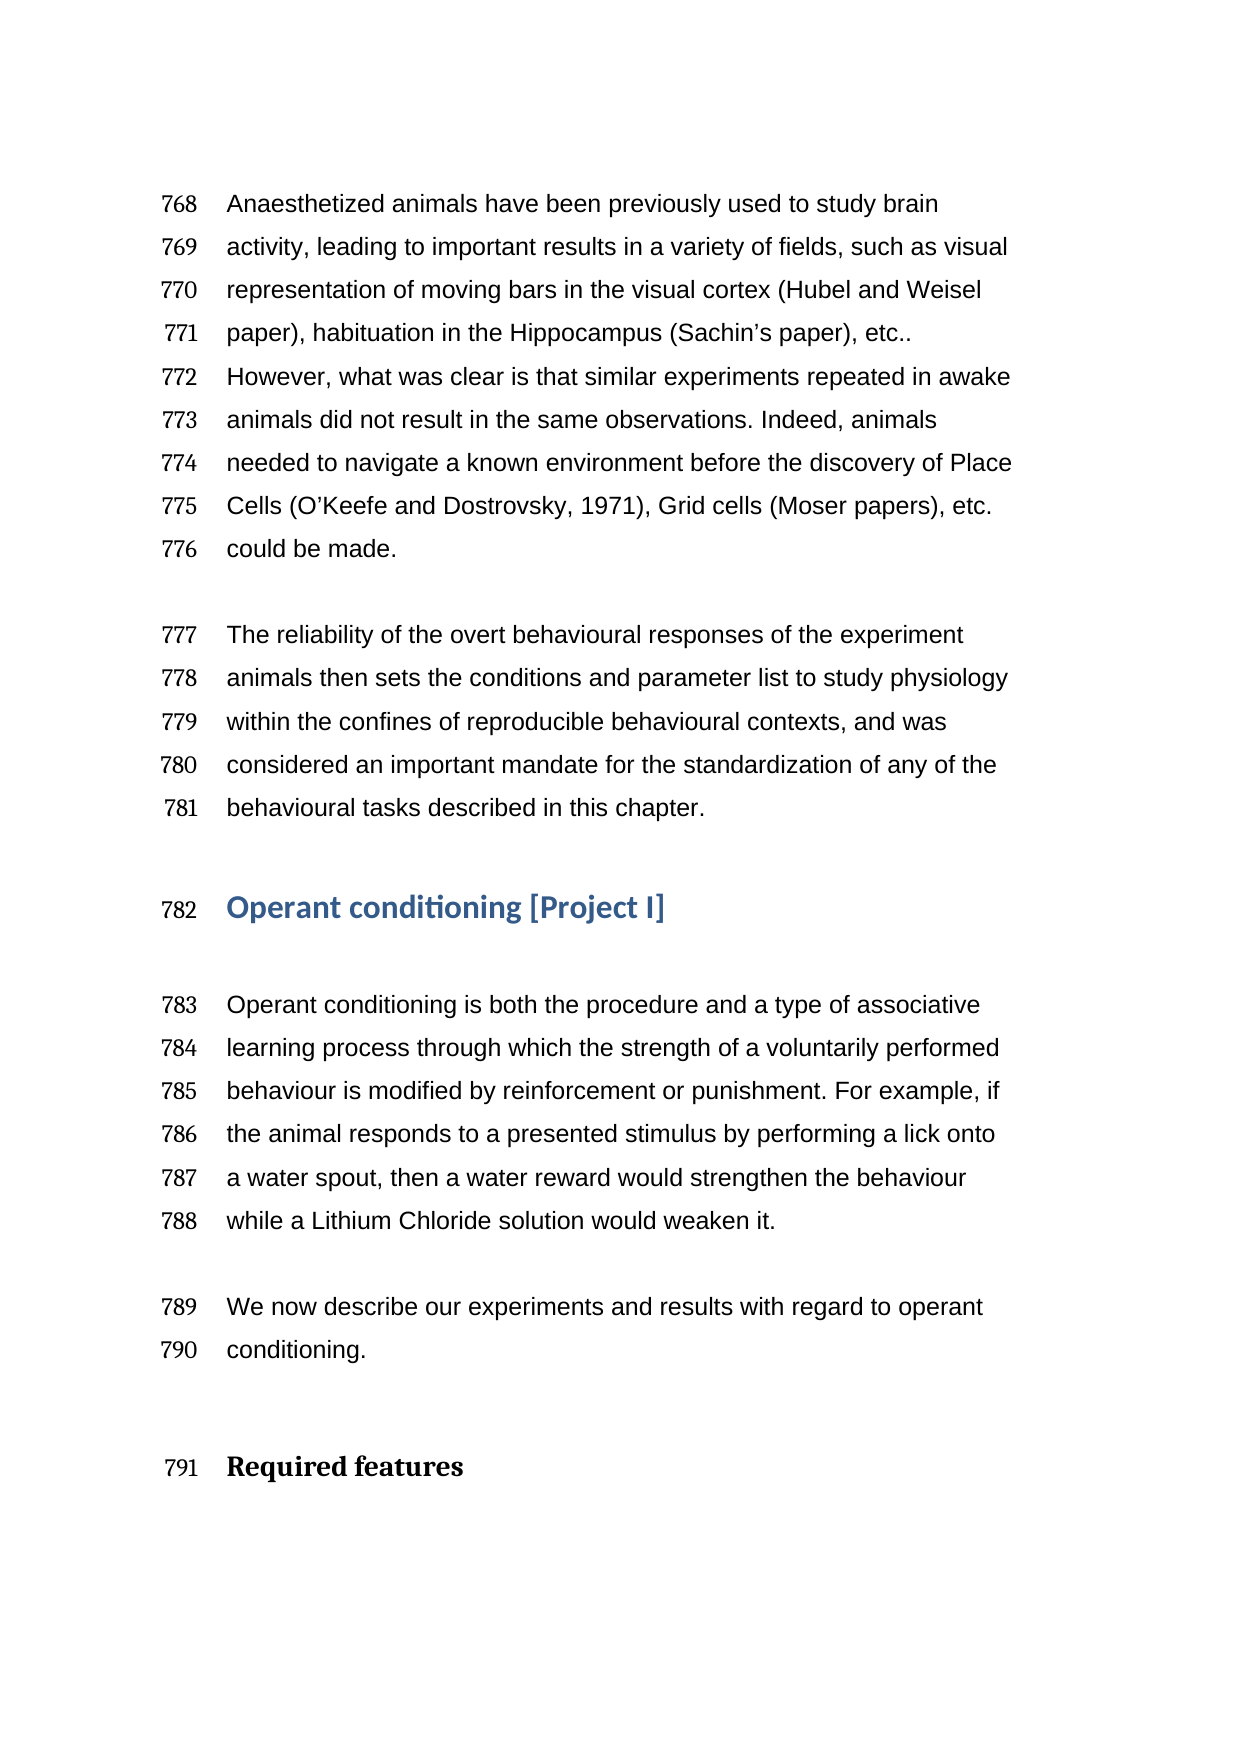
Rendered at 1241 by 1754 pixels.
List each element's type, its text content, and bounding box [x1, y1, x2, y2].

text Anaesthetized animals have been previously used to study brain activity, leading to important results in a variety of fields, such as visual representation of moving bars in the visual cortex (Hubel and Weisel paper), habituation in the Hippocampus (Sachin’s paper), etc.. However, what was clear is that similar experiments repeated in awake animals did not result in the same observations. Indeed, animals needed to navigate a known environment before the discovery of Place Cells (O’Keefe and Dostrovsky, 1971), Grid cells (Moser papers), etc. could be made. [226, 189, 1014, 563]
subtitle Operant conditioning [Project I] [226, 886, 1014, 927]
text The reliability of the overt behavioural responses of the experiment animals then sets the conditions and parameter list to study physiology within the confines of reproducible behavioural contexts, and was considered an important mandate for the standardization of any of the behavioural tasks described in this chapter. [226, 620, 1014, 821]
subtitle Required features [226, 1450, 1014, 1484]
text Operant conditioning is both the procedure and a type of associative learning process through which the strength of a voluntarily performed behaviour is modified by reinforcement or punishment. For example, if the animal responds to a presented stimulus by performing a lick onto a water spout, then a water reward would strengthen the behaviour while a Lithium Chloride solution would weaken it. [226, 990, 1014, 1234]
text We now describe our experiments and results with regard to operant conditioning. [226, 1292, 1014, 1364]
